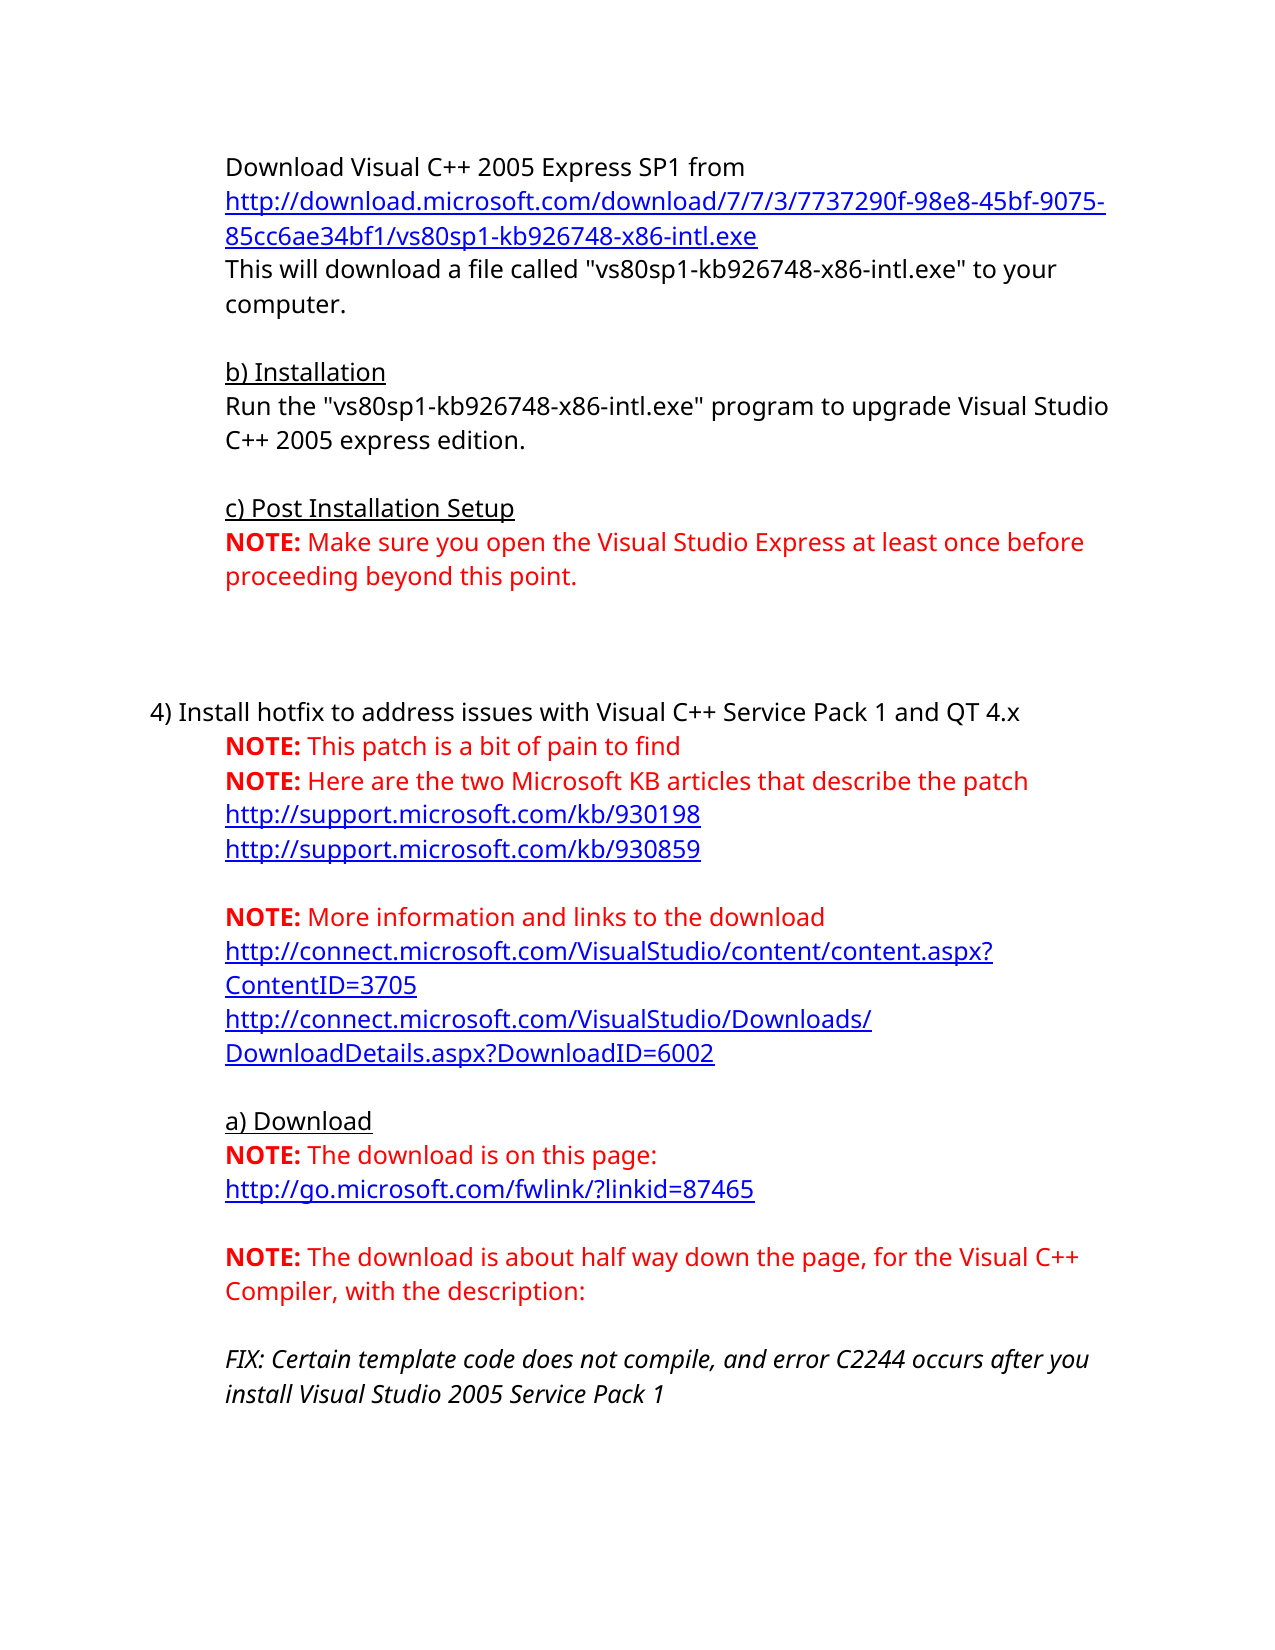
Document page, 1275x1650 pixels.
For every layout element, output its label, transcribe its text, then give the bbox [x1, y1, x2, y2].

text http://connect.microsoft.com/VisualStudio/content/content.aspx?ContentID=3705 [225, 933, 1125, 1002]
text http://connect.microsoft.com/VisualStudio/Downloads/DownloadDetails.aspx?DownloadID=6002 [225, 1002, 1125, 1070]
text NOTE: Here are the two Microsoft KB articles that describe the patch [225, 763, 1125, 797]
text Run the "vs80sp1-kb926748-x86-intl.exe" program to upgrade Visual Studio C++ 2005 express edition. [225, 388, 1125, 457]
text a) Download [225, 1104, 1125, 1138]
text 4) Install hotfix to address issues with Visual C++ Service Pack 1 and QT 4.x [150, 695, 1125, 729]
text c) Post Installation Setup [225, 491, 1125, 525]
text FIX: Certain template code does not compile, and error C2244 occurs after you install Visual Studio 2005 Service Pack 1 [225, 1342, 1125, 1410]
text This will download a file called "vs80sp1-kb926748-x86-intl.exe" to your computer. [225, 252, 1125, 320]
text http://support.microsoft.com/kb/930859 [225, 831, 1125, 865]
text NOTE: The download is about half way down the page, for the Visual C++ Compiler, with the description: [225, 1240, 1125, 1308]
text b) Installation [225, 354, 1125, 388]
text http://download.microsoft.com/download/7/7/3/7737290f-98e8-45bf-9075-85cc6ae34bf1/vs80sp1-kb926748-x86-intl.exe [225, 184, 1125, 252]
text NOTE: This patch is a bit of pain to find [225, 729, 1125, 763]
text http://go.microsoft.com/fwlink/?linkid=87465 [225, 1172, 1125, 1206]
text NOTE: The download is on this page: [225, 1138, 1125, 1172]
text NOTE: Make sure you open the Visual Studio Express at least once before proceeding beyond this point. [225, 525, 1125, 593]
text NOTE: More information and links to the download [225, 899, 1125, 933]
text Download Visual C++ 2005 Express SP1 from [225, 150, 1125, 184]
text http://support.microsoft.com/kb/930198 [225, 797, 1125, 831]
